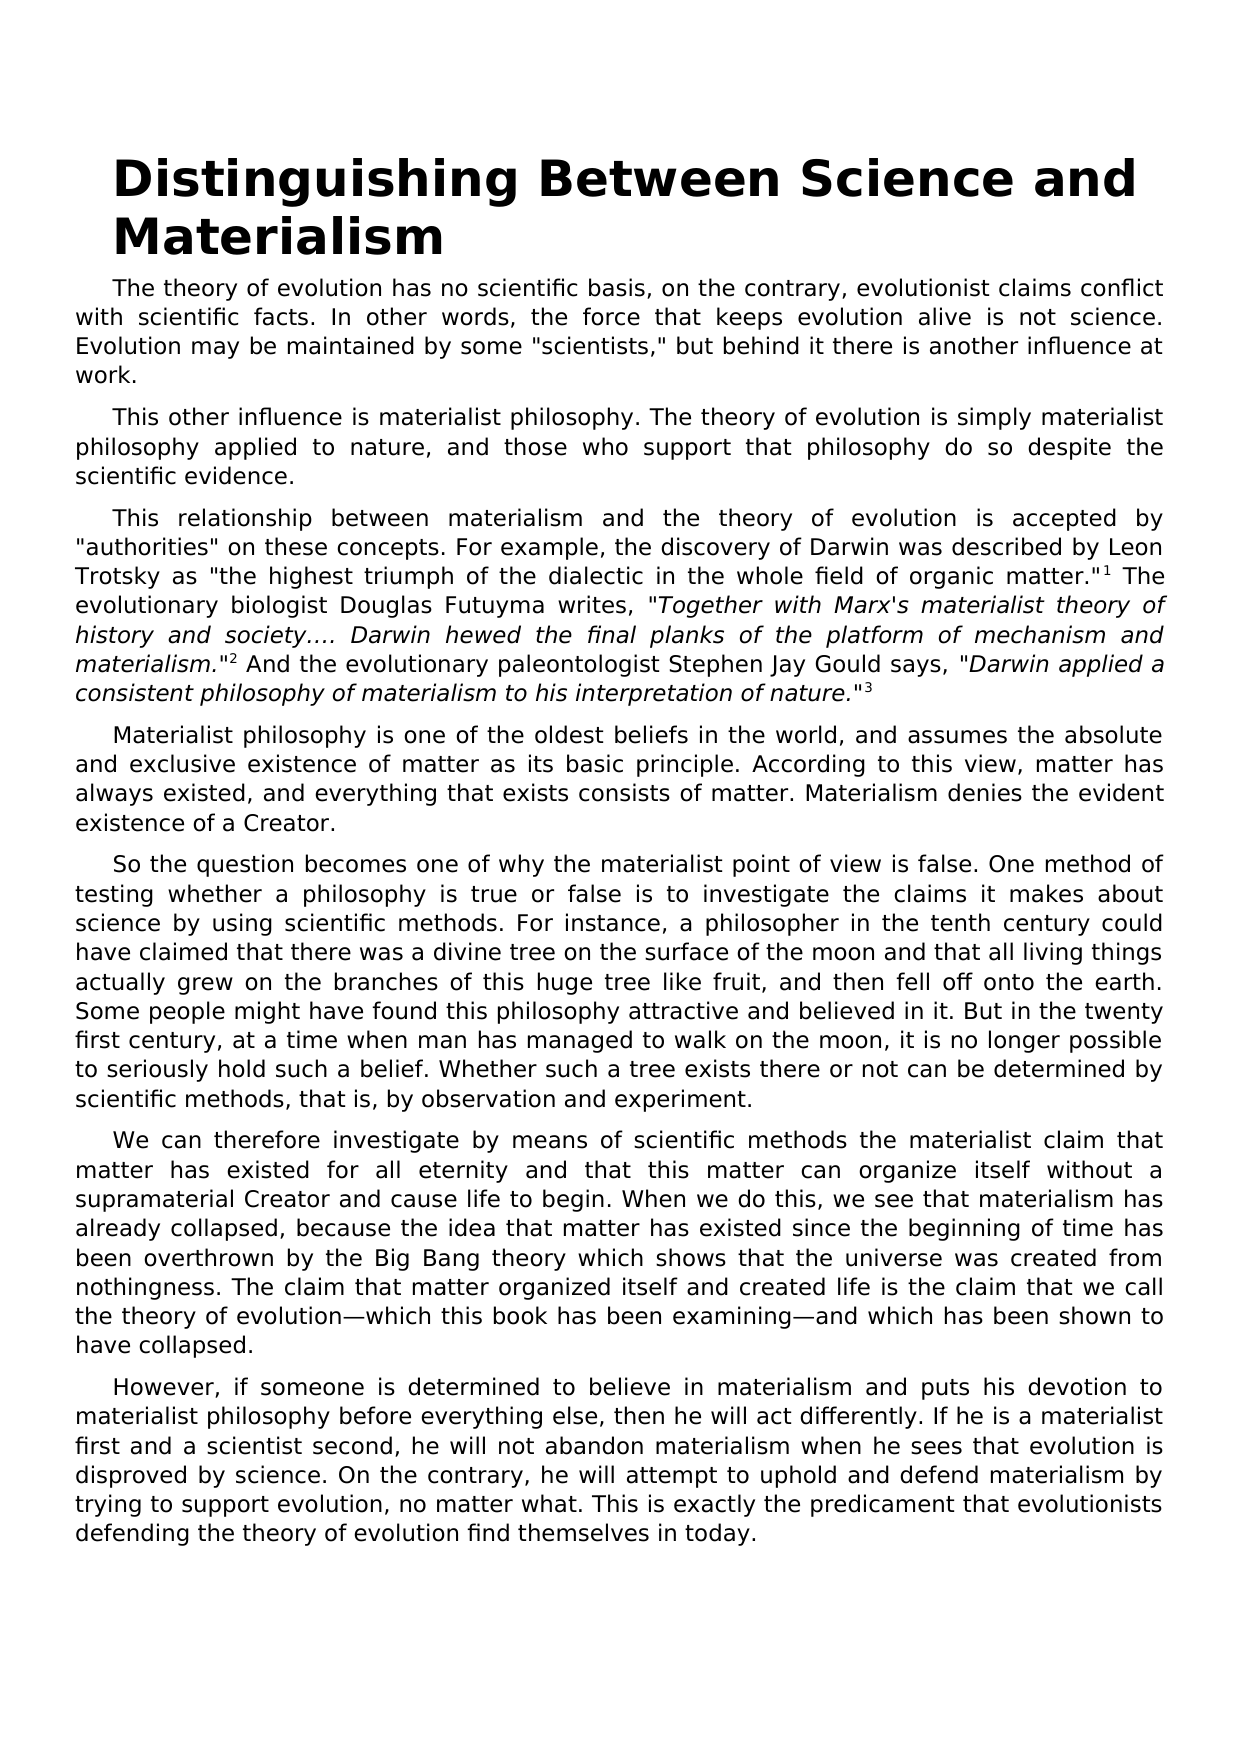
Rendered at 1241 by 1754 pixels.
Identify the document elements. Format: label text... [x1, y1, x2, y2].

text This relationship between materialism and the theory of evolution is accepted by "authorities" on these concepts. For example, the discovery of Darwin was described by Leon Trotsky as "the highest triumph of the dialectic in the whole field of organic matter."1 The evolutionary biologist Douglas Futuyma writes, "Together with Marx's materialist theory of history and society…. Darwin hewed the final planks of the platform of mechanism and materialism."2 And the evolutionary paleontologist Stephen Jay Gould says, "Darwin applied a consistent philosophy of materialism to his interpretation of nature."3 [75, 505, 1165, 707]
text However, if someone is determined to believe in materialism and puts his devotion to materialist philosophy before everything else, then he will act differently. If he is a materialist first and a scientist second, he will not abandon materialism when he sees that evolution is disproved by science. On the contrary, he will attempt to uphold and defend materialism by trying to support evolution, no matter what. This is exactly the predicament that evolutionists defending the theory of evolution find themselves in today. [75, 1374, 1165, 1547]
text This other influence is materialist philosophy. The theory of evolution is simply materialist philosophy applied to nature, and those who support that philosophy do so despite the scientific evidence. [75, 404, 1165, 489]
text So the question becomes one of why the materialist point of view is false. One method of testing whether a philosophy is true or false is to investigate the claims it makes about science by using scientific methods. For instance, a philosopher in the tenth century could have claimed that there was a divine tree on the surface of the moon and that all living things actually grew on the branches of this huge tree like fruit, and then fell off onto the earth. Some people might have found this philosophy attractive and believed in it. But in the twenty first century, at a time when man has managed to walk on the moon, it is no longer possible to seriously hold such a belief. Whether such a tree exists there or not can be determined by scientific methods, that is, by observation and experiment. [75, 852, 1165, 1112]
subtitle Distinguishing Between Science and Materialism [112, 150, 1165, 266]
text We can therefore investigate by means of scientific methods the materialist claim that matter has existed for all eternity and that this matter can organize itself without a supramaterial Creator and cause life to begin. When we do this, we see that materialism has already collapsed, because the idea that matter has existed since the beginning of time has been overthrown by the Big Bang theory which shows that the universe was created from nothingness. The claim that matter organized itself and created life is the claim that we call the theory of evolution—which this book has been examining—and which has been shown to have collapsed. [75, 1128, 1165, 1359]
text Materialist philosophy is one of the oldest beliefs in the world, and assumes the absolute and exclusive existence of matter as its basic principle. According to this view, matter has always existed, and everything that exists consists of matter. Materialism denies the evident existence of a Creator. [75, 722, 1165, 837]
text The theory of evolution has no scientific basis, on the contrary, evolutionist claims conflict with scientific facts. In other words, the force that keeps evolution alive is not science. Evolution may be maintained by some "scientists," but behind it there is another influence at work. [75, 275, 1165, 389]
